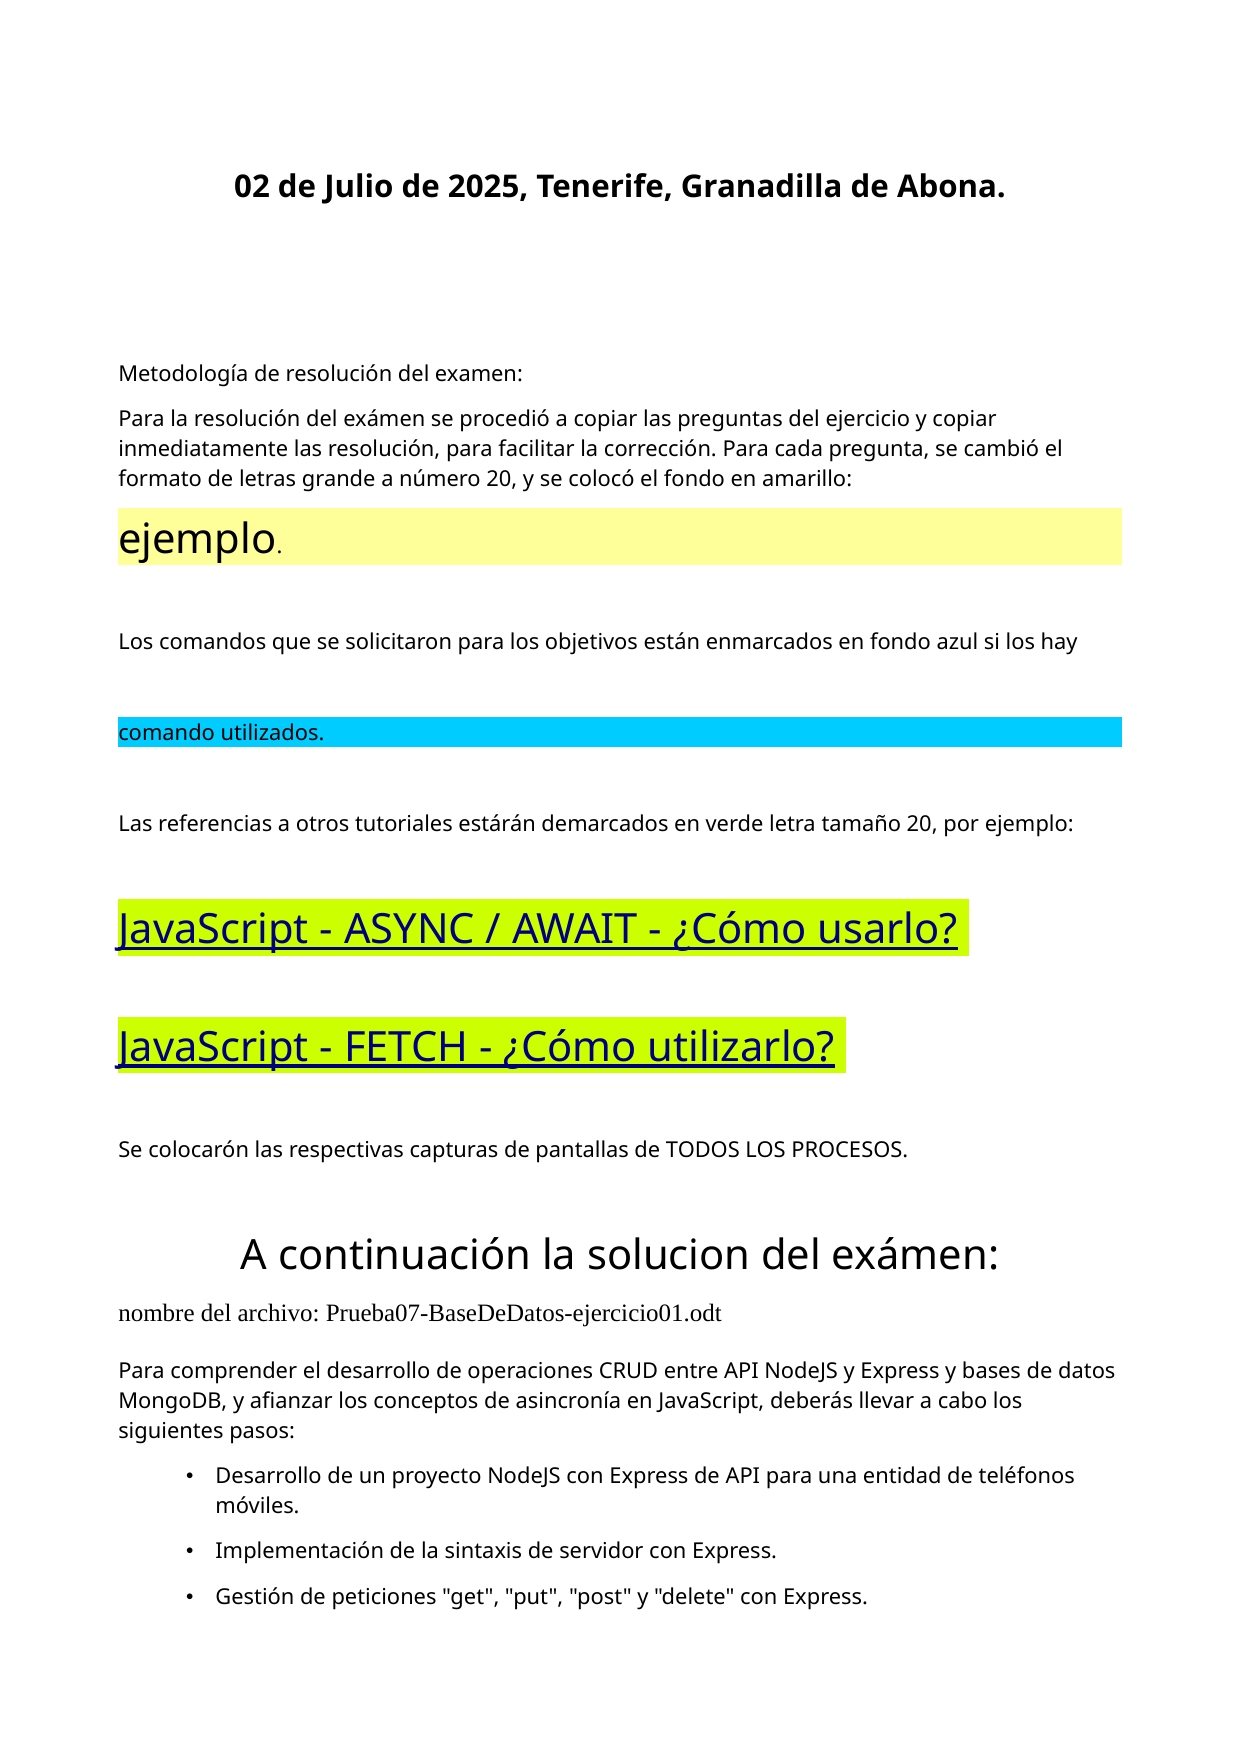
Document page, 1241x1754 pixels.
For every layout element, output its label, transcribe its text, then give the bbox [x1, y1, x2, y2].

text Las referencias a otros tutoriales estárán demarcados en verde letra tamaño 20, por ejemplo: [118, 808, 1122, 838]
list Implementación de la sintaxis de servidor con Express. [186, 1535, 1122, 1565]
text A continuación la solucion del exámen: [118, 1225, 1122, 1282]
text ejemplo. [118, 508, 1122, 565]
text 02 de Julio de 2025, Tenerife, Granadilla de Abona. [118, 163, 1122, 206]
text Para la resolución del exámen se procedió a copiar las preguntas del ejercicio y copiar inmediatamente las resolución, para facilitar la corrección. Para cada pregunta, se cambió el formato de letras grande a número 20, y se colocó el fondo en amarillo: [118, 403, 1122, 493]
text JavaScript - FETCH - ¿Cómo utilizarlo? [118, 1017, 1122, 1073]
text Los comandos que se solicitaron para los objetivos están enmarcados en fondo azul si los hay [118, 626, 1122, 656]
list Desarrollo de un proyecto NodeJS con Express de API para una entidad de teléfonos móviles. [186, 1460, 1122, 1520]
text nombre del archivo: Prueba07-BaseDeDatos-ejercicio01.odt [118, 1298, 1122, 1326]
text comando utilizados. [118, 717, 1122, 747]
list Gestión de peticiones "get", "put", "post" y "delete" con Express. [186, 1581, 1122, 1611]
text JavaScript - ASYNC / AWAIT - ¿Cómo usarlo? [118, 899, 1122, 956]
text Se colocarón las respectivas capturas de pantallas de TODOS LOS PROCESOS. [118, 1134, 1122, 1164]
text Para comprender el desarrollo de operaciones CRUD entre API NodeJS y Express y bases de datos MongoDB, y afianzar los conceptos de asincronía en JavaScript, deberás llevar a cabo los siguientes pasos: [118, 1355, 1122, 1444]
subtitle Metodología de resolución del examen: [118, 358, 1122, 388]
